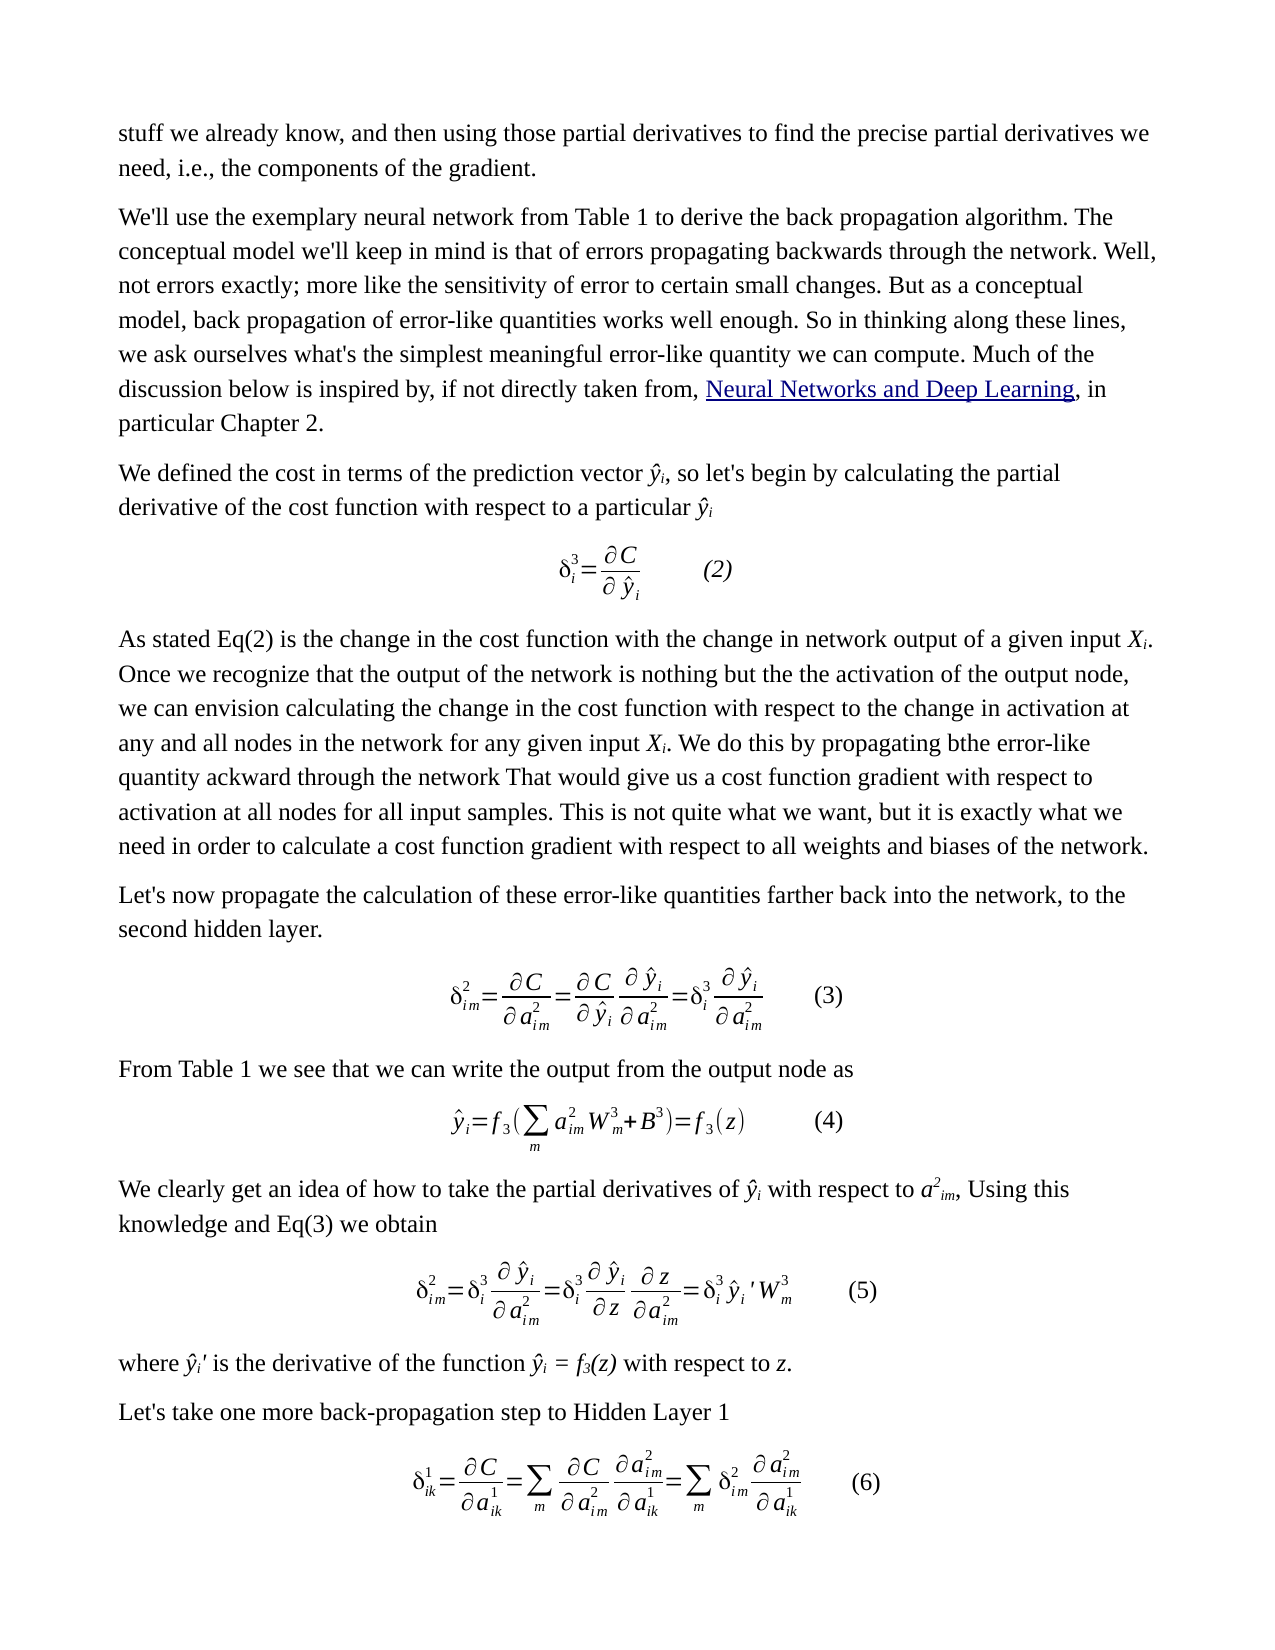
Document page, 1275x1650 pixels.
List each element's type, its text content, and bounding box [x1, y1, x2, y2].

text Let's take one more back-propagation step to Hidden Layer 1 [118, 1397, 1157, 1426]
text (2) [118, 541, 1157, 604]
text (3) [118, 964, 1157, 1033]
text From Table 1 we see that we can write the output from the output node as [118, 1054, 1157, 1083]
text (4) [118, 1103, 1157, 1154]
text We'll use the exemplary neural network from Table 1 to derive the back propagation algorithm. The conceptual model we'll keep in mind is that of errors propagating backwards through the network. Well, not errors exactly; more like the sensitivity of error to certain small changes. But as a conceptual model, back propagation of error-like quantities works well enough. So in thinking along these lines, we ask ourselves what's the simplest meaningful error-like quantity we can compute. Much of the discussion below is inspired by, if not directly taken from, Neural Networks and Deep Learning, in particular Chapter 2. [118, 202, 1157, 437]
text We defined the cost in terms of the prediction vector ŷi, so let's begin by calculating the partial derivative of the cost function with respect to a particular ŷi [118, 458, 1157, 521]
text Let's now propagate the calculation of these error-like quantities farther back into the network, to the second hidden layer. [118, 880, 1157, 943]
text (5) [118, 1258, 1157, 1328]
text where ŷi' is the derivative of the function ŷi = f3(z) with respect to z. [118, 1348, 1157, 1377]
text stuff we already know, and then using those partial derivatives to find the precise partial derivatives we need, i.e., the components of the gradient. [118, 118, 1157, 181]
text (6) [118, 1446, 1157, 1519]
text We clearly get an idea of how to take the partial derivatives of ŷi with respect to a2im, Using this knowledge and Eq(3) we obtain [118, 1174, 1157, 1237]
text As stated Eq(2) is the change in the cost function with the change in network output of a given input Xi. Once we recognize that the output of the network is nothing but the the activation of the output node, we can envision calculating the change in the cost function with respect to the change in activation at any and all nodes in the network for any given input Xi. We do this by propagating bthe error-like quantity ackward through the network That would give us a cost function gradient with respect to activation at all nodes for all input samples. This is not quite what we want, but it is exactly what we need in order to calculate a cost function gradient with respect to all weights and biases of the network. [118, 624, 1157, 860]
